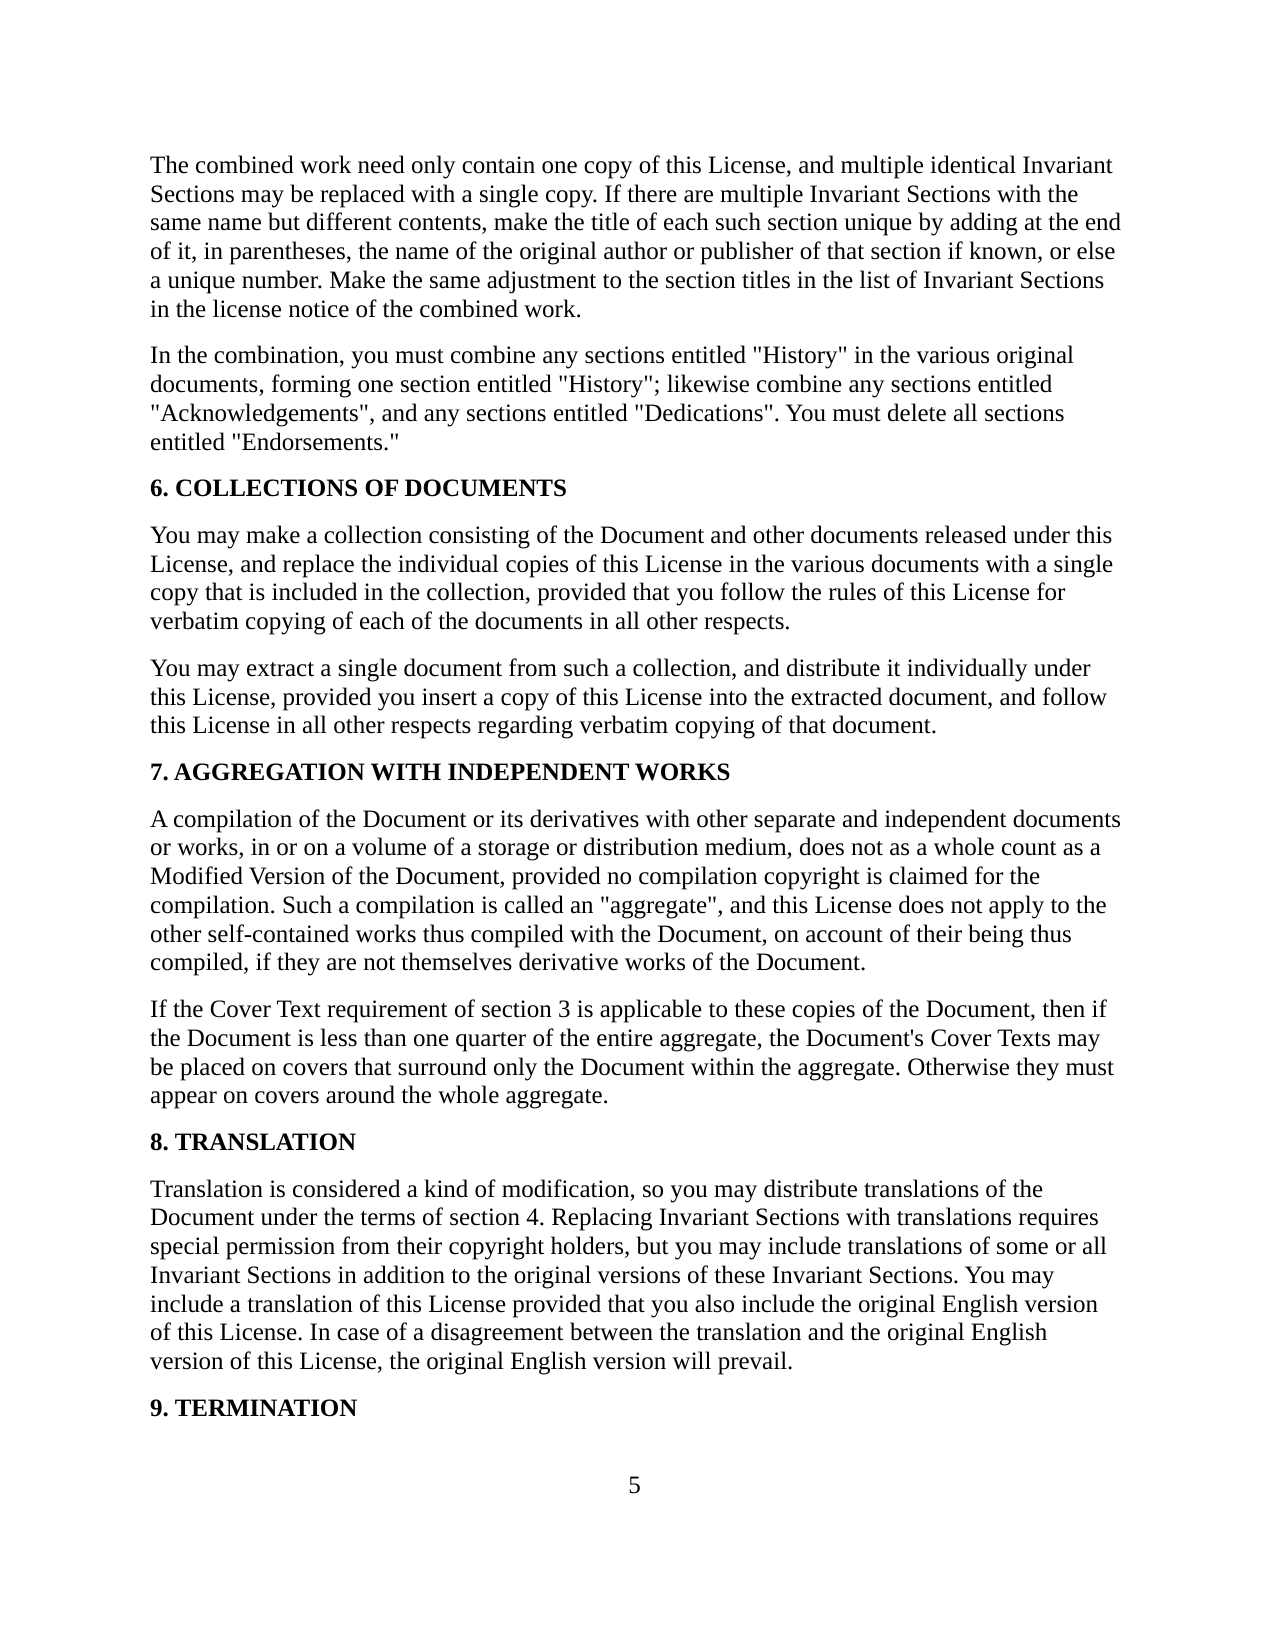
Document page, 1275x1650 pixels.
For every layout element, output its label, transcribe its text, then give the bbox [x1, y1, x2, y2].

text In the combination, you must combine any sections entitled "History" in the various original documents, forming one section entitled "History"; likewise combine any sections entitled "Acknowledgements", and any sections entitled "Dedications". You must delete all sections entitled "Endorsements." [150, 340, 1125, 455]
text If the Cover Text requirement of section 3 is applicable to these copies of the Document, then if the Document is less than one quarter of the entire aggregate, the Document's Cover Texts may be placed on covers that surround only the Document within the aggregate. Otherwise they must appear on covers around the whole aggregate. [150, 994, 1125, 1109]
text The combined work need only contain one copy of this License, and multiple identical Invariant Sections may be replaced with a single copy. If there are multiple Invariant Sections with the same name but different contents, make the title of each such section unique by adding at the end of it, in parentheses, the name of the original author or publisher of that section if known, or else a unique number. Make the same adjustment to the section titles in the list of Invariant Sections in the license notice of the combined work. [150, 150, 1125, 322]
text 8. TRANSLATION [150, 1127, 1125, 1156]
text 9. TERMINATION [150, 1393, 1125, 1422]
text Translation is considered a kind of modification, so you may distribute translations of the Document under the terms of section 4. Replacing Invariant Sections with translations requires special permission from their copyright holders, but you may include translations of some or all Invariant Sections in addition to the original versions of these Invariant Sections. You may include a translation of this License provided that you also include the original English version of this License. In case of a disagreement between the translation and the original English version of this License, the original English version will prevail. [150, 1174, 1125, 1375]
text A compilation of the Document or its derivatives with other separate and independent documents or works, in or on a volume of a storage or distribution medium, does not as a whole count as a Modified Version of the Document, provided no compilation copyright is claimed for the compilation. Such a compilation is called an "aggregate", and this License does not apply to the other self-contained works thus compiled with the Document, on account of their being thus compiled, if they are not themselves derivative works of the Document. [150, 804, 1125, 976]
text 7. AGGREGATION WITH INDEPENDENT WORKS [150, 757, 1125, 786]
text 6. COLLECTIONS OF DOCUMENTS [150, 473, 1125, 502]
text You may extract a single document from such a collection, and distribute it individually under this License, provided you insert a copy of this License into the extracted document, and follow this License in all other respects regarding verbatim copying of that document. [150, 653, 1125, 739]
text You may make a collection consisting of the Document and other documents released under this License, and replace the individual copies of this License in the various documents with a single copy that is included in the collection, provided that you follow the rules of this License for verbatim copying of each of the documents in all other respects. [150, 520, 1125, 635]
